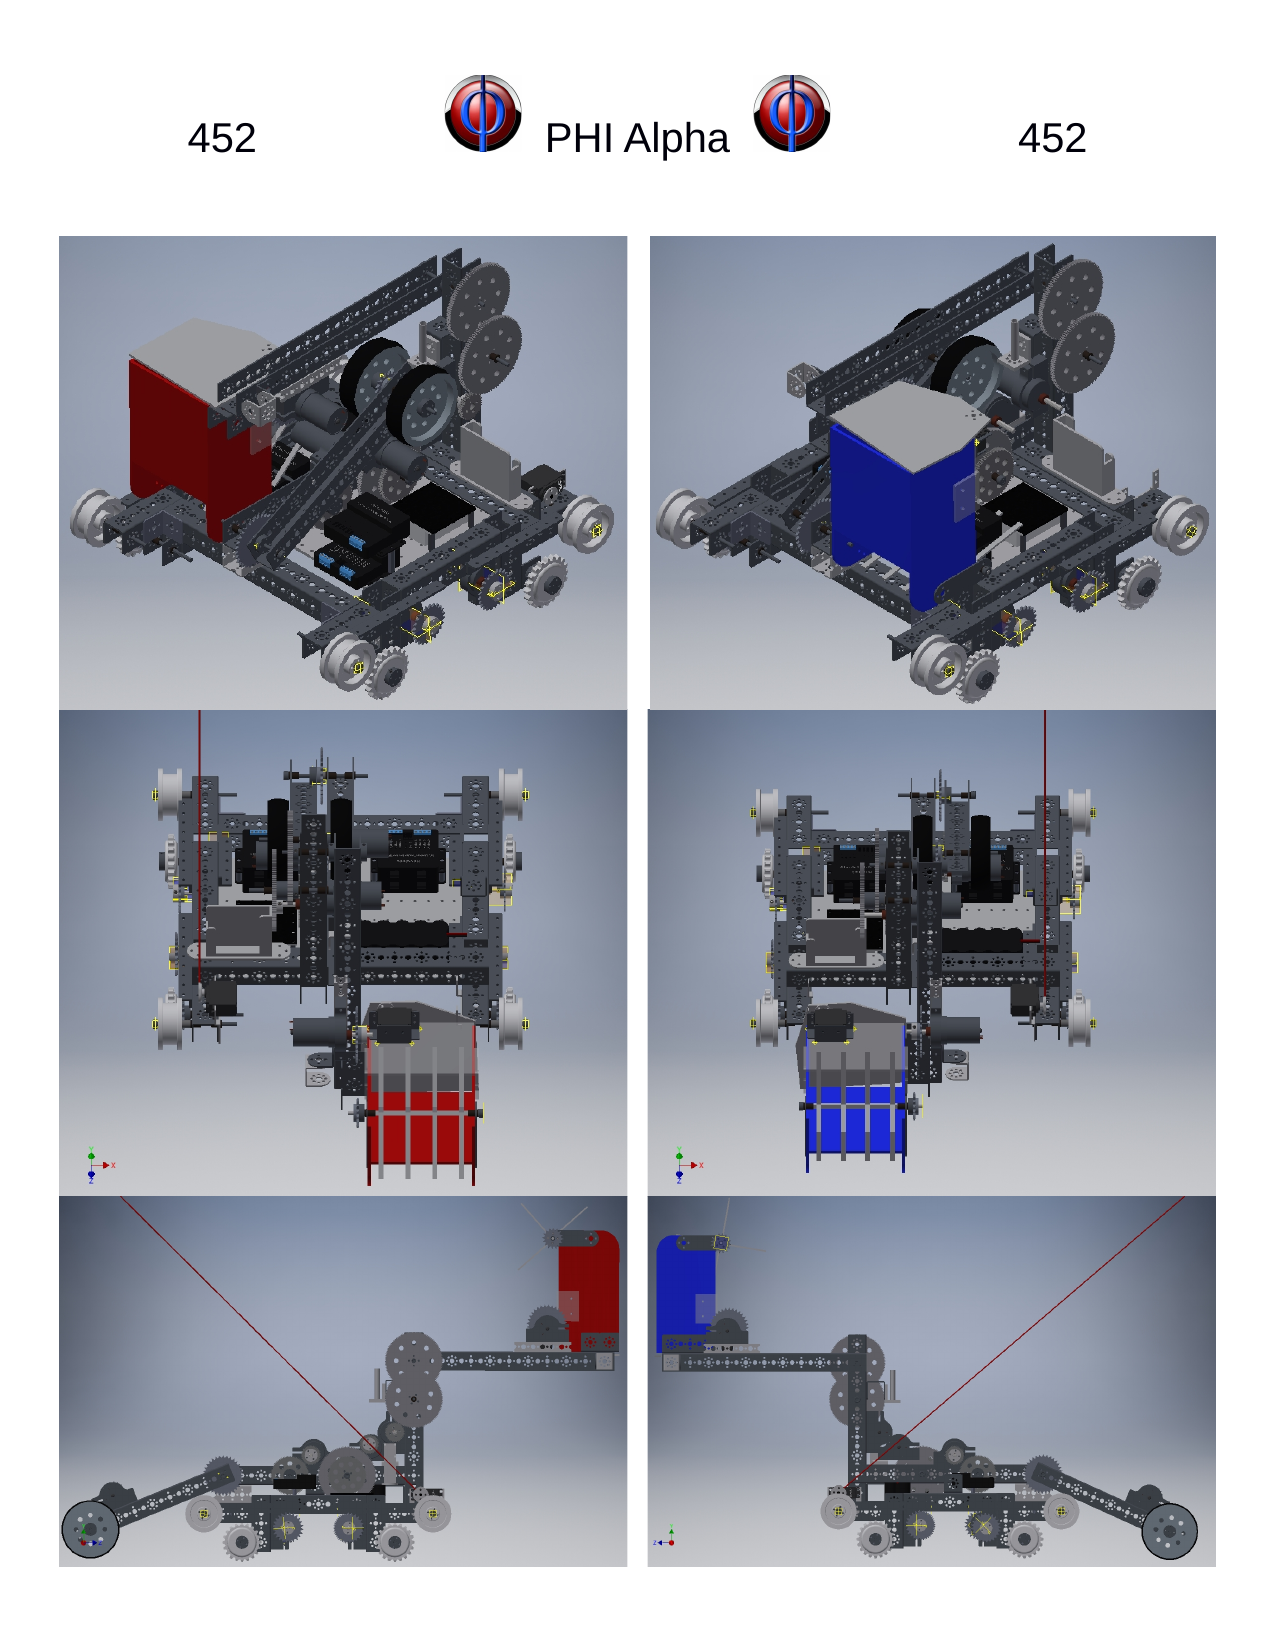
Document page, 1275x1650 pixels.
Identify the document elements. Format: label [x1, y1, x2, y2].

picture [753, 75, 831, 152]
picture [444, 75, 522, 152]
picture [647, 236, 1216, 1567]
picture [59, 236, 628, 1567]
